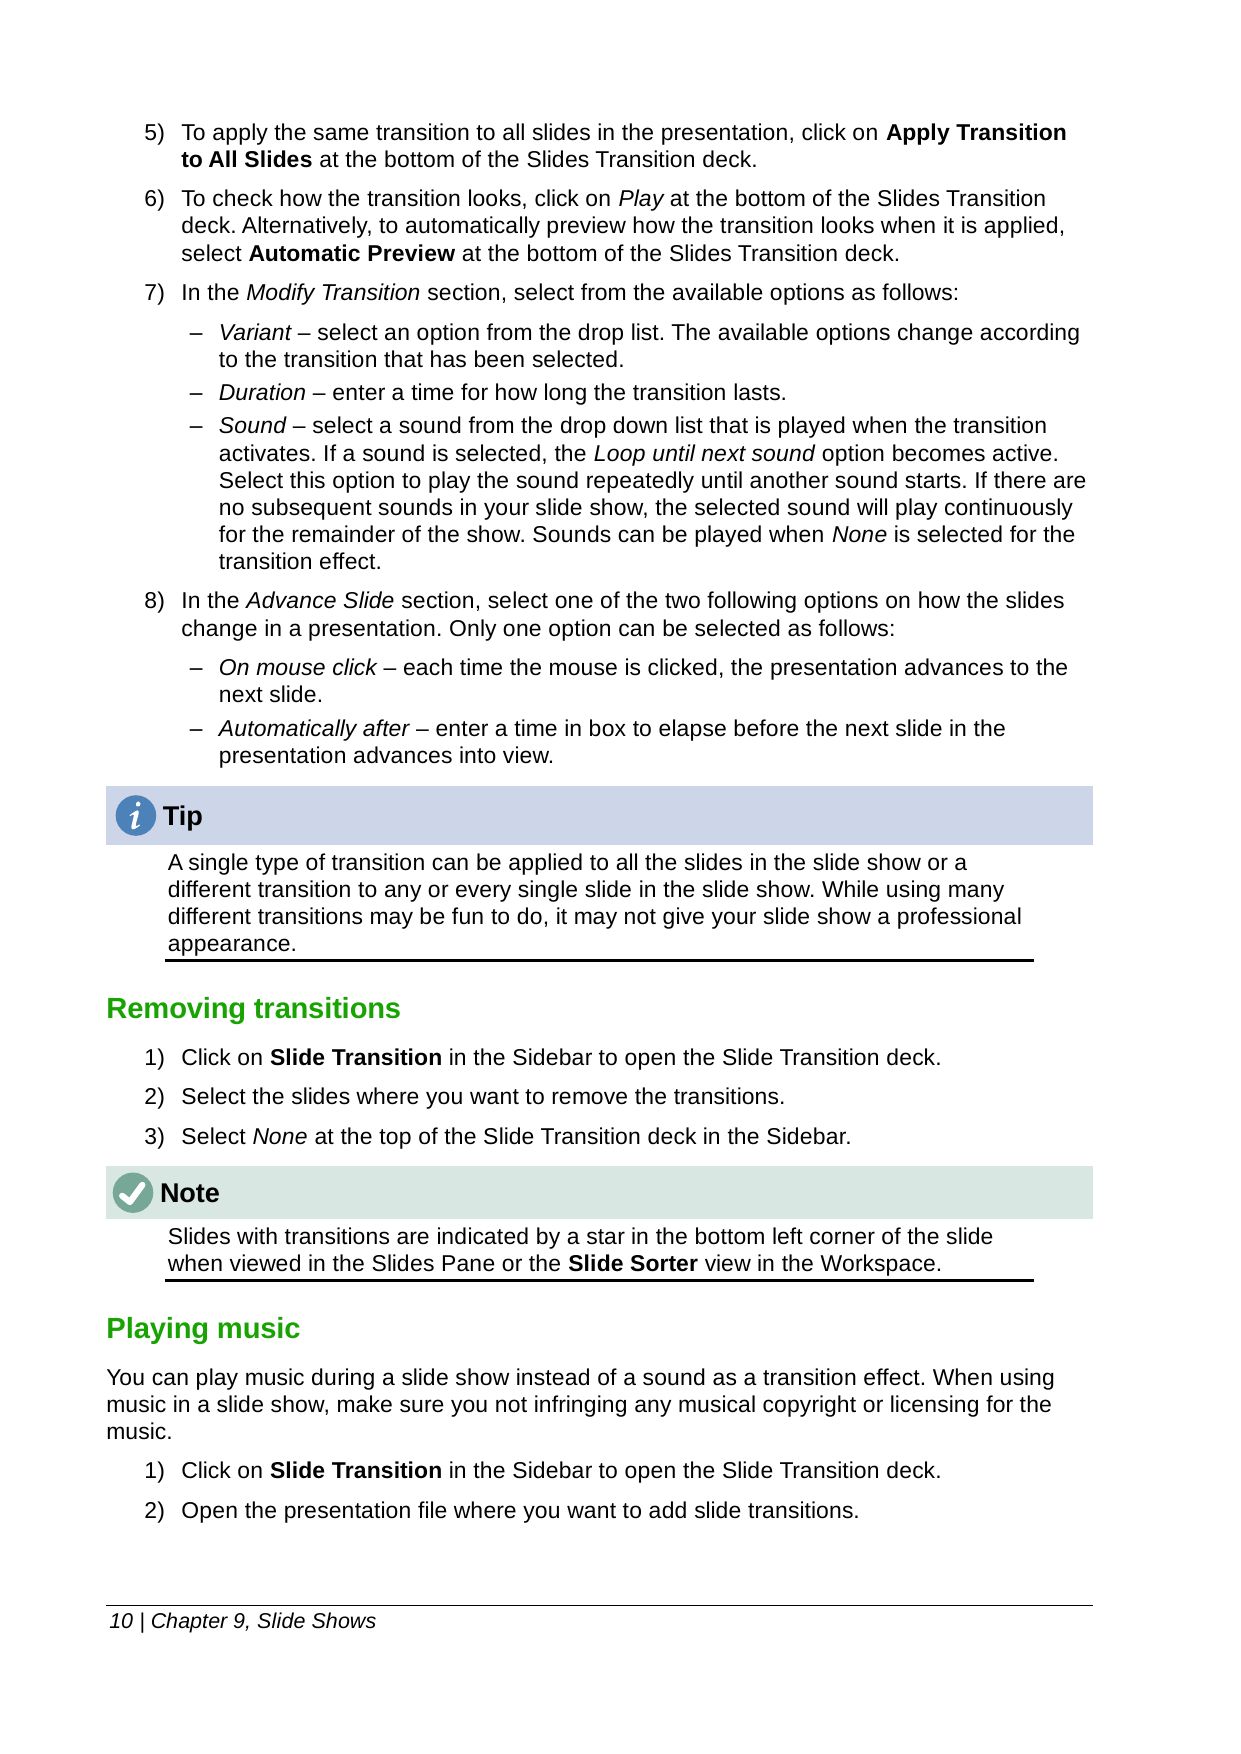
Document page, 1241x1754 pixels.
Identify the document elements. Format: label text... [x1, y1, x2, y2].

list Click on Slide Transition in the Sidebar to open the Slide Transition deck. [164, 1043, 1093, 1070]
text A single type of transition can be applied to all the slides in the slide show or a different transition to any or every single slide in the slide show. While using many different transitions may be fun to do, it may not give your slide show a professional appearance. [164, 845, 1034, 962]
list In the Advance Slide section, select one of the two following options on how the slides change in a presentation. Only one option can be selected as follows: [164, 587, 1093, 641]
list Click on Slide Transition in the Sidebar to open the Slide Transition deck. [164, 1457, 1093, 1484]
list In the Modify Transition section, select from the available options as follows: [164, 278, 1093, 306]
list Select None at the top of the Slide Transition deck in the Sidebar. [164, 1122, 1093, 1149]
list Sound – select a sound from the drop down list that is played when the transition activates. If a sound is selected, the Loop until next sound option becomes active. Select this option to play the sound repeatedly until another sound starts. If there are no subsequent sounds in your slide show, the selected sound will play continuously for the remainder of the show. Sounds can be played when None is selected for the transition effect. [189, 412, 1093, 574]
list Variant – select an option from the drop list. The available options change according to the transition that has been selected. [189, 318, 1093, 372]
subtitle Note [106, 1166, 1093, 1219]
list To check how the transition looks, click on Play at the bottom of the Slides Transition deck. Alternatively, to automatically preview how the transition looks when it is applied, select Automatic Preview at the bottom of the Slides Transition deck. [164, 185, 1093, 266]
subtitle Tip [106, 786, 1093, 845]
subtitle Removing transitions [106, 991, 1093, 1024]
list Automatically after – enter a time in box to elapse before the next slide in the presentation advances into view. [189, 714, 1093, 768]
text Slides with transitions are indicated by a star in the bottom left corner of the slide when viewed in the Slides Pane or the Slide Sorter view in the Workspace. [164, 1219, 1034, 1282]
text You can play music during a slide show instead of a sound as a transition effect. When using music in a slide show, make sure you not infringing any musical copyright or licensing for the music. [106, 1363, 1093, 1444]
list To apply the same transition to all slides in the presentation, click on Apply Transition to All Slides at the bottom of the Slides Transition deck. [164, 118, 1093, 172]
list Select the slides where you want to remove the transitions. [164, 1083, 1093, 1110]
list Open the presentation file where you want to add slide transitions. [164, 1496, 1093, 1523]
subtitle Playing music [106, 1311, 1093, 1344]
list Duration – enter a time for how long the transition lasts. [189, 378, 1093, 406]
list On mouse click – each time the mouse is clicked, the presentation advances to the next slide. [189, 653, 1093, 708]
